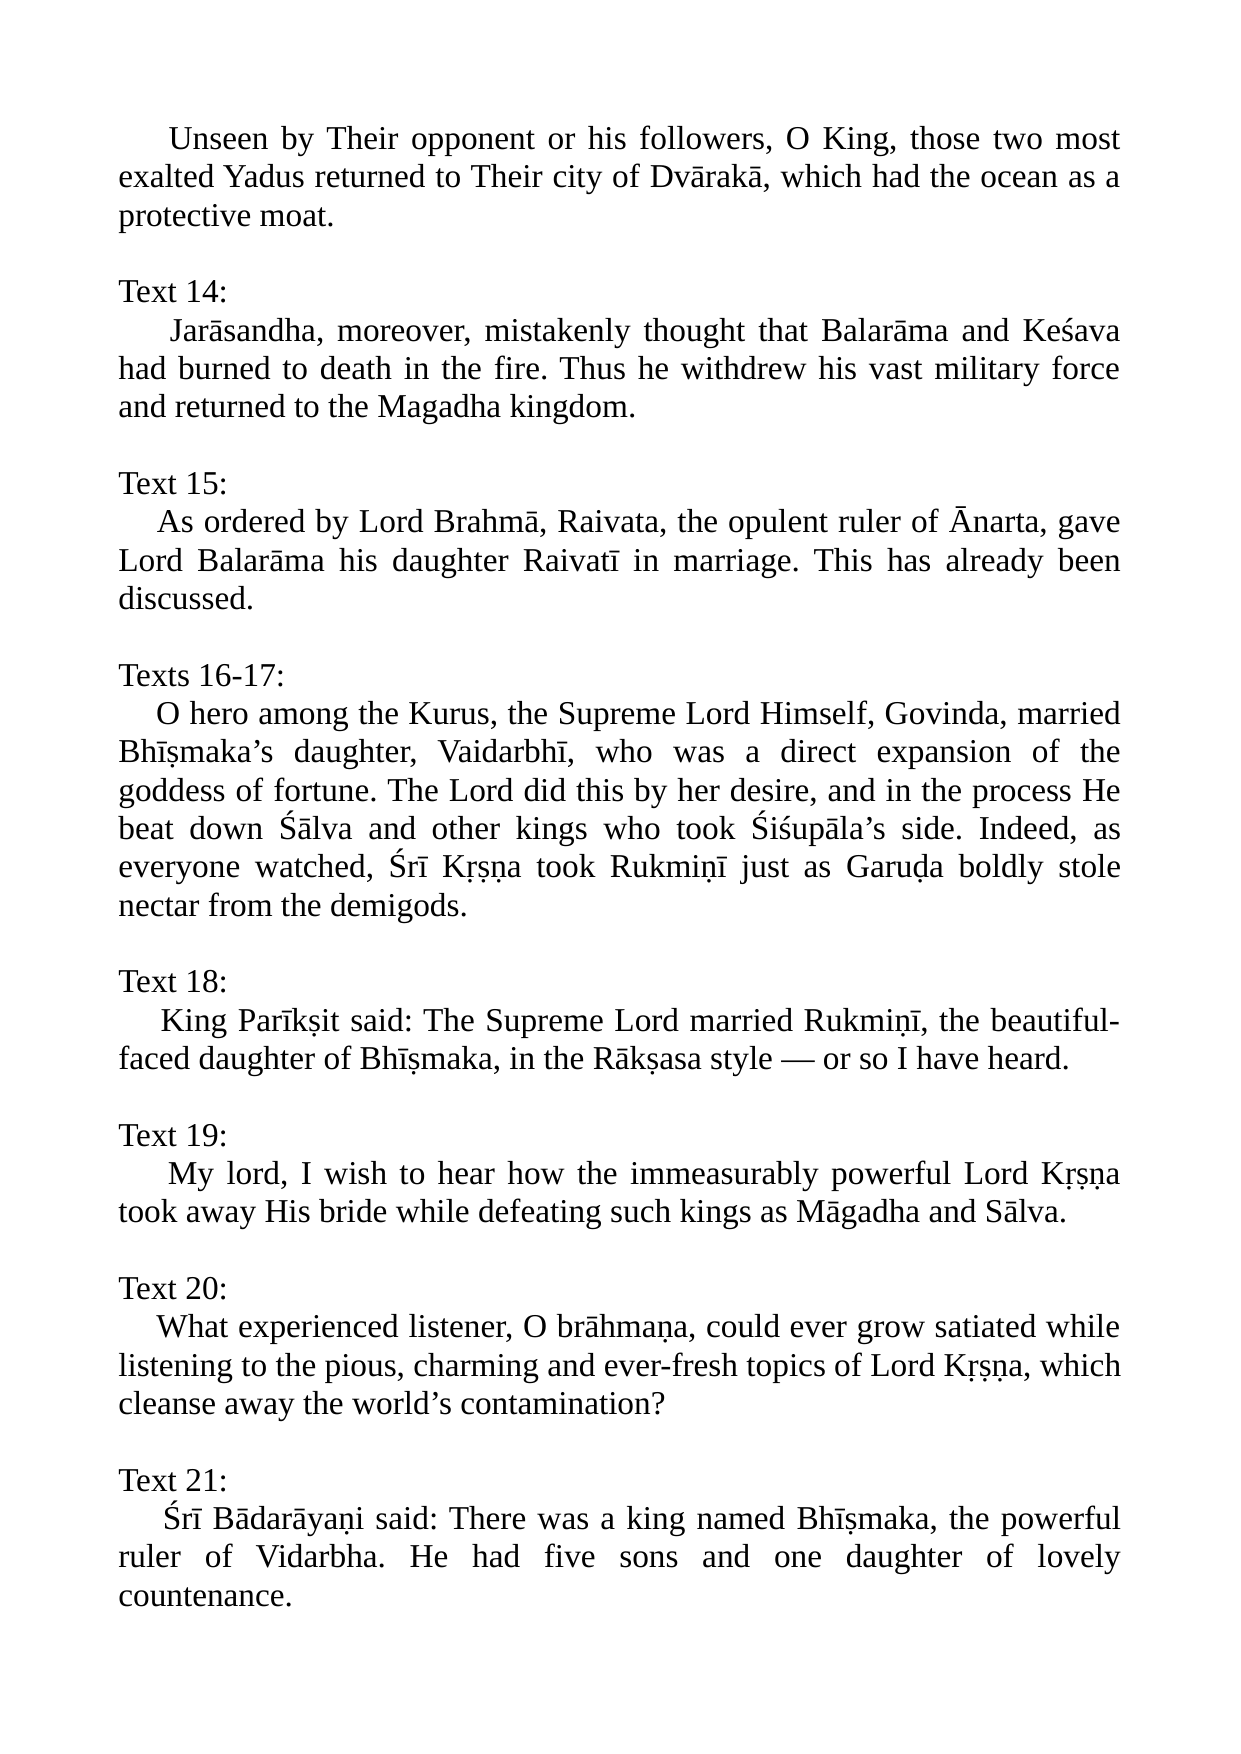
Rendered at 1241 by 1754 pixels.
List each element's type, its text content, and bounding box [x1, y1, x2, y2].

text Text 14: [118, 271, 1122, 310]
text Text 18: [118, 961, 1122, 1000]
text As ordered by Lord Brahmā, Raivata, the opulent ruler of Ānarta, gave Lord Balarāma his daughter Raivatī in marriage. This has already been discussed. [118, 501, 1122, 616]
text My lord, I wish to hear how the immeasurably powerful Lord Kṛṣṇa took away His bride while defeating such kings as Māgadha and Sālva. [118, 1153, 1122, 1230]
text Text 15: [118, 463, 1122, 501]
text King Parīkṣit said: The Supreme Lord married Rukmiṇī, the beautiful-faced daughter of Bhīṣmaka, in the Rākṣasa style — or so I have heard. [118, 1000, 1122, 1076]
text Texts 16-17: [118, 655, 1122, 693]
text Text 19: [118, 1115, 1122, 1153]
text Śrī Bādarāyaṇi said: There was a king named Bhīṣmaka, the powerful ruler of Vidarbha. He had five sons and one daughter of lovely countenance. [118, 1498, 1122, 1613]
text Text 21: [118, 1460, 1122, 1498]
text What experienced listener, O brāhmaṇa, could ever grow satiated while listening to the pious, charming and ever-fresh topics of Lord Kṛṣṇa, which cleanse away the world’s contamination? [118, 1306, 1122, 1421]
text O hero among the Kurus, the Supreme Lord Himself, Govinda, married Bhīṣmaka’s daughter, Vaidarbhī, who was a direct expansion of the goddess of fortune. The Lord did this by her desire, and in the process He beat down Śālva and other kings who took Śiśupāla’s side. Indeed, as everyone watched, Śrī Kṛṣṇa took Rukmiṇī just as Garuḍa boldly stole nectar from the demigods. [118, 693, 1122, 923]
text Text 20: [118, 1268, 1122, 1306]
text Unseen by Their opponent or his followers, O King, those two most exalted Yadus returned to Their city of Dvārakā, which had the ocean as a protective moat. [118, 118, 1122, 233]
text Jarāsandha, moreover, mistakenly thought that Balarāma and Keśava had burned to death in the fire. Thus he withdrew his vast military force and returned to the Magadha kingdom. [118, 310, 1122, 425]
